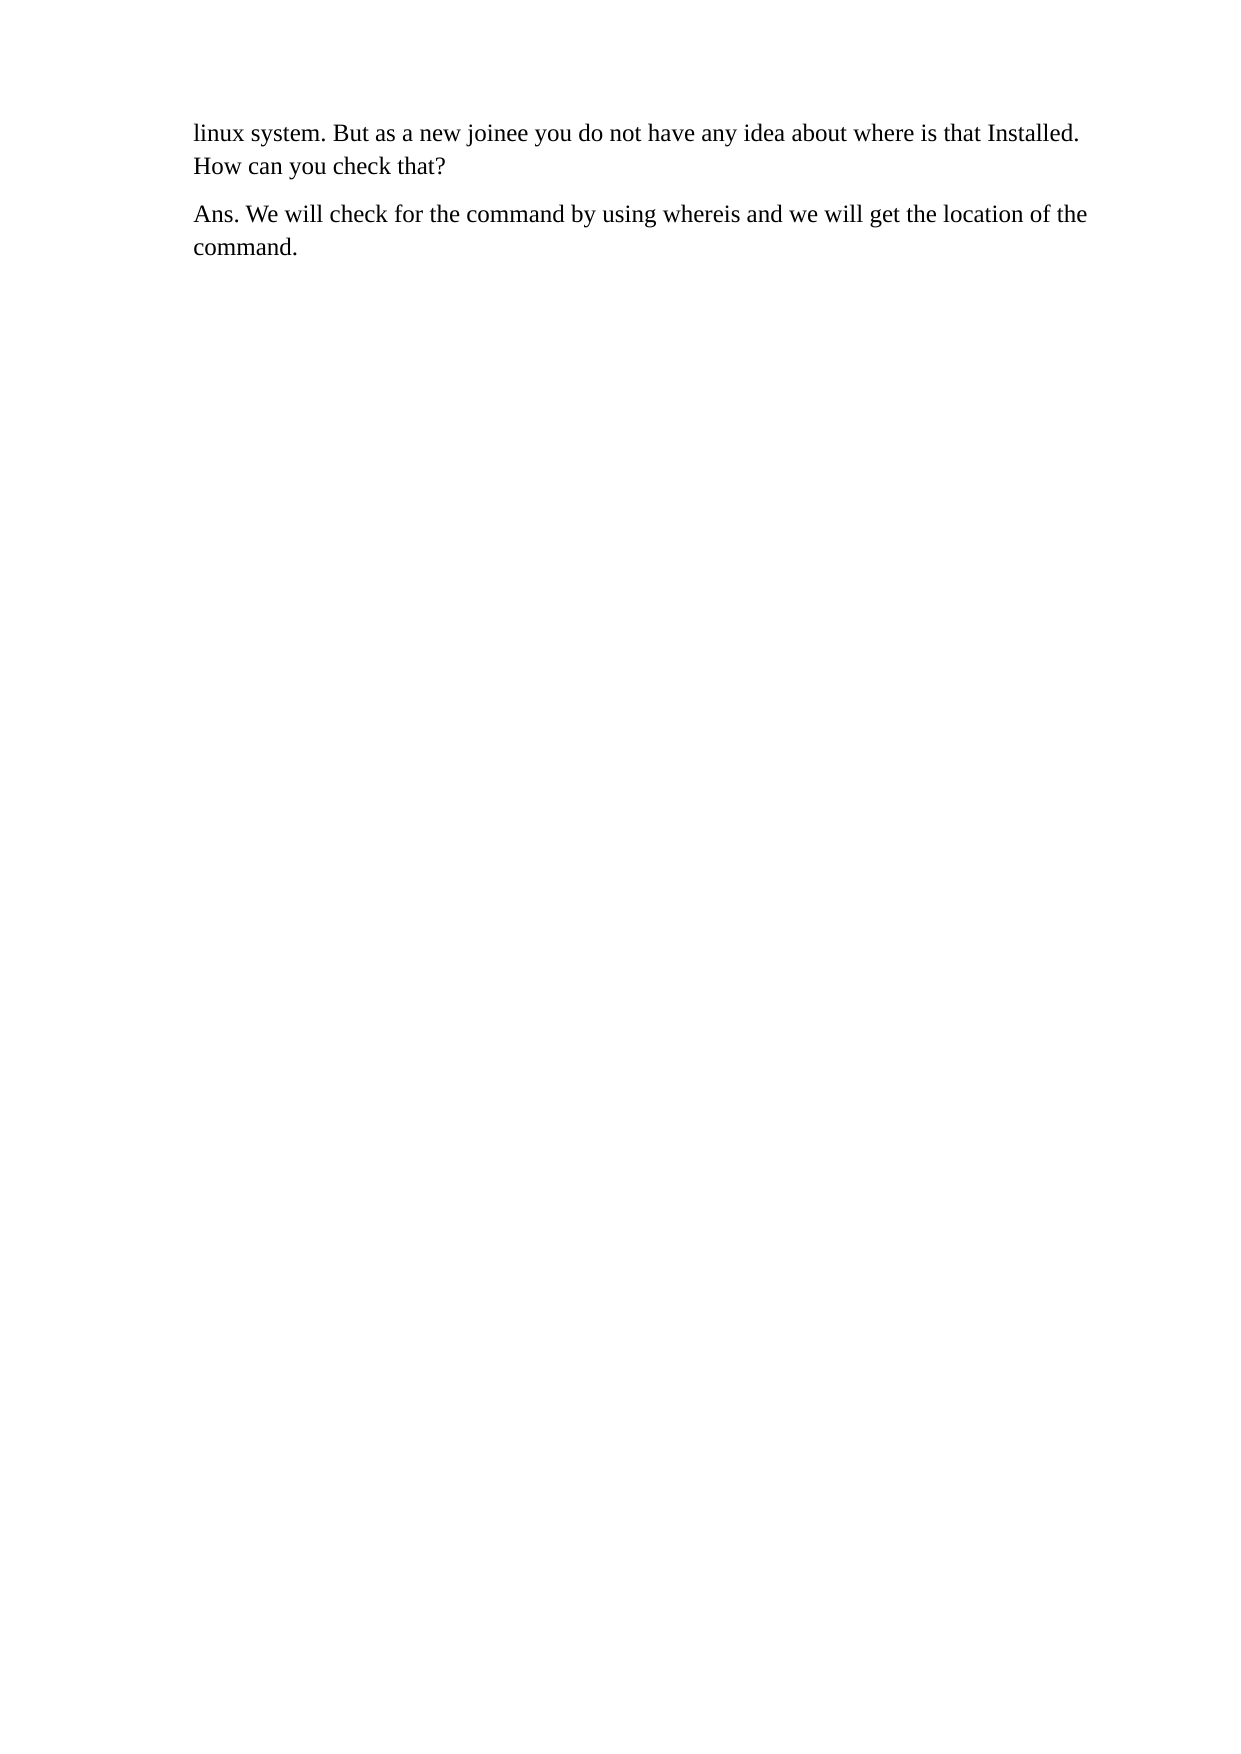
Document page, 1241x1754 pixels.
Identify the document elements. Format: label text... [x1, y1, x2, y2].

list linux system. But as a new joinee you do not have any idea about where is that Installed. How can you check that? [156, 118, 1122, 180]
list Ans. We will check for the command by using whereis and we will get the location of the command. [156, 199, 1122, 261]
